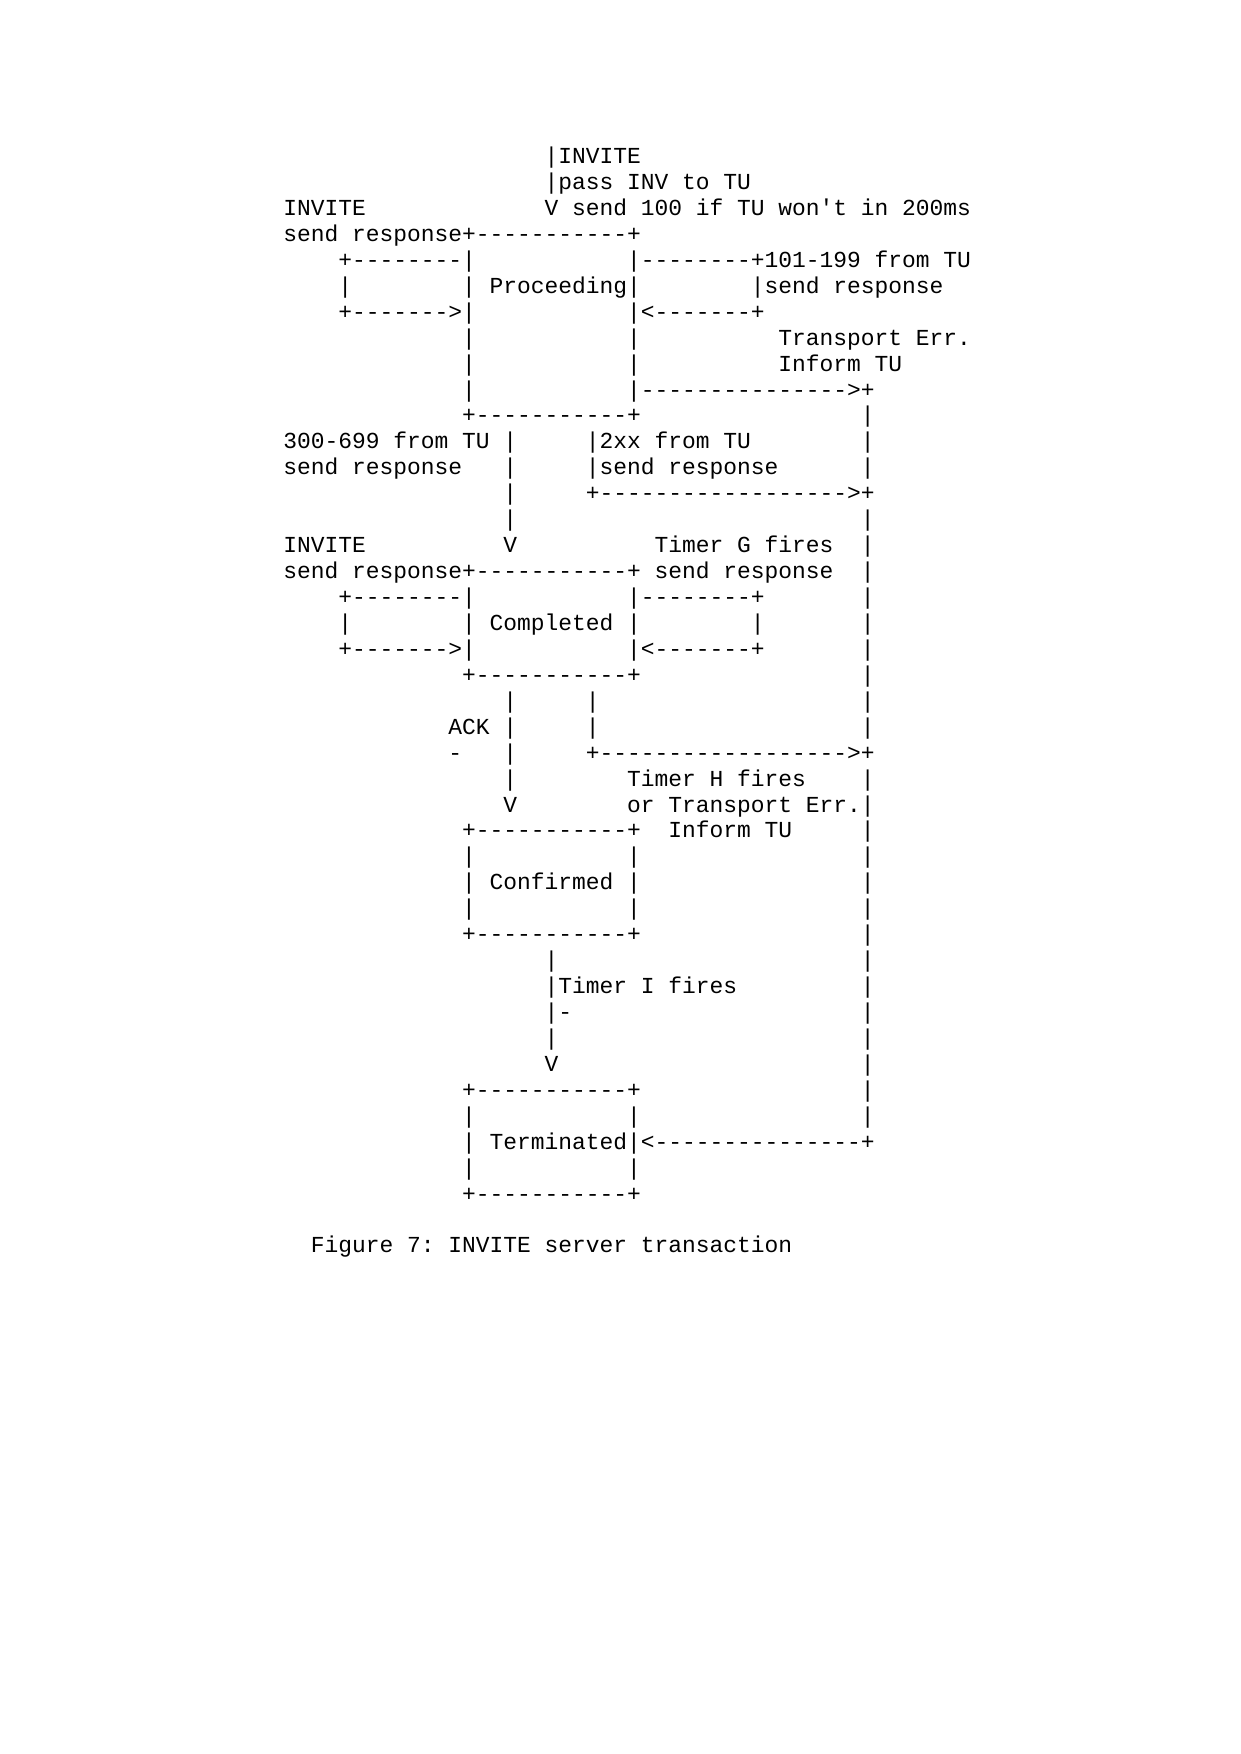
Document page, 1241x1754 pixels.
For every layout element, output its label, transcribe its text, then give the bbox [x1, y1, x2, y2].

text | | [118, 508, 1122, 533]
text Figure 7: INVITE server transaction [118, 1234, 1122, 1260]
text |pass INV to TU [118, 170, 1122, 196]
text | | Completed | | | [118, 611, 1122, 637]
text send response | |send response | [118, 456, 1122, 482]
text | | Transport Err. [118, 326, 1122, 352]
text send response+-----------+ send response | [118, 559, 1122, 585]
text +--------| |--------+101-199 from TU [118, 248, 1122, 274]
text +-----------+ | [118, 1078, 1122, 1104]
text V | [118, 1052, 1122, 1078]
text - | +------------------>+ [118, 741, 1122, 767]
text | | | [118, 1104, 1122, 1130]
text +------->| |<-------+ | [118, 637, 1122, 663]
text +-----------+ | [118, 923, 1122, 948]
text | | [118, 1156, 1122, 1182]
text +-----------+ Inform TU | [118, 819, 1122, 845]
text 300-699 from TU | |2xx from TU | [118, 430, 1122, 456]
text |Timer I fires | [118, 974, 1122, 1000]
text INVITE V send 100 if TU won't in 200ms [118, 196, 1122, 222]
text |- | [118, 1000, 1122, 1026]
text | Confirmed | | [118, 871, 1122, 897]
text INVITE V Timer G fires | [118, 533, 1122, 559]
text | | Proceeding| |send response [118, 274, 1122, 300]
text +-----------+ | [118, 404, 1122, 430]
text | | Inform TU [118, 352, 1122, 378]
text | | | [118, 897, 1122, 923]
text | Timer H fires | [118, 767, 1122, 793]
text +-----------+ | [118, 663, 1122, 689]
text +--------| |--------+ | [118, 585, 1122, 611]
text | | [118, 1026, 1122, 1052]
text +------->| |<-------+ [118, 300, 1122, 326]
text | +------------------>+ [118, 482, 1122, 508]
text send response+-----------+ [118, 222, 1122, 248]
text | Terminated|<---------------+ [118, 1130, 1122, 1156]
text ACK | | | [118, 715, 1122, 741]
text | |--------------->+ [118, 378, 1122, 404]
text V or Transport Err.| [118, 793, 1122, 819]
text +-----------+ [118, 1182, 1122, 1208]
text | | [118, 948, 1122, 974]
text | | | [118, 689, 1122, 715]
text |INVITE [118, 144, 1122, 170]
text | | | [118, 845, 1122, 871]
